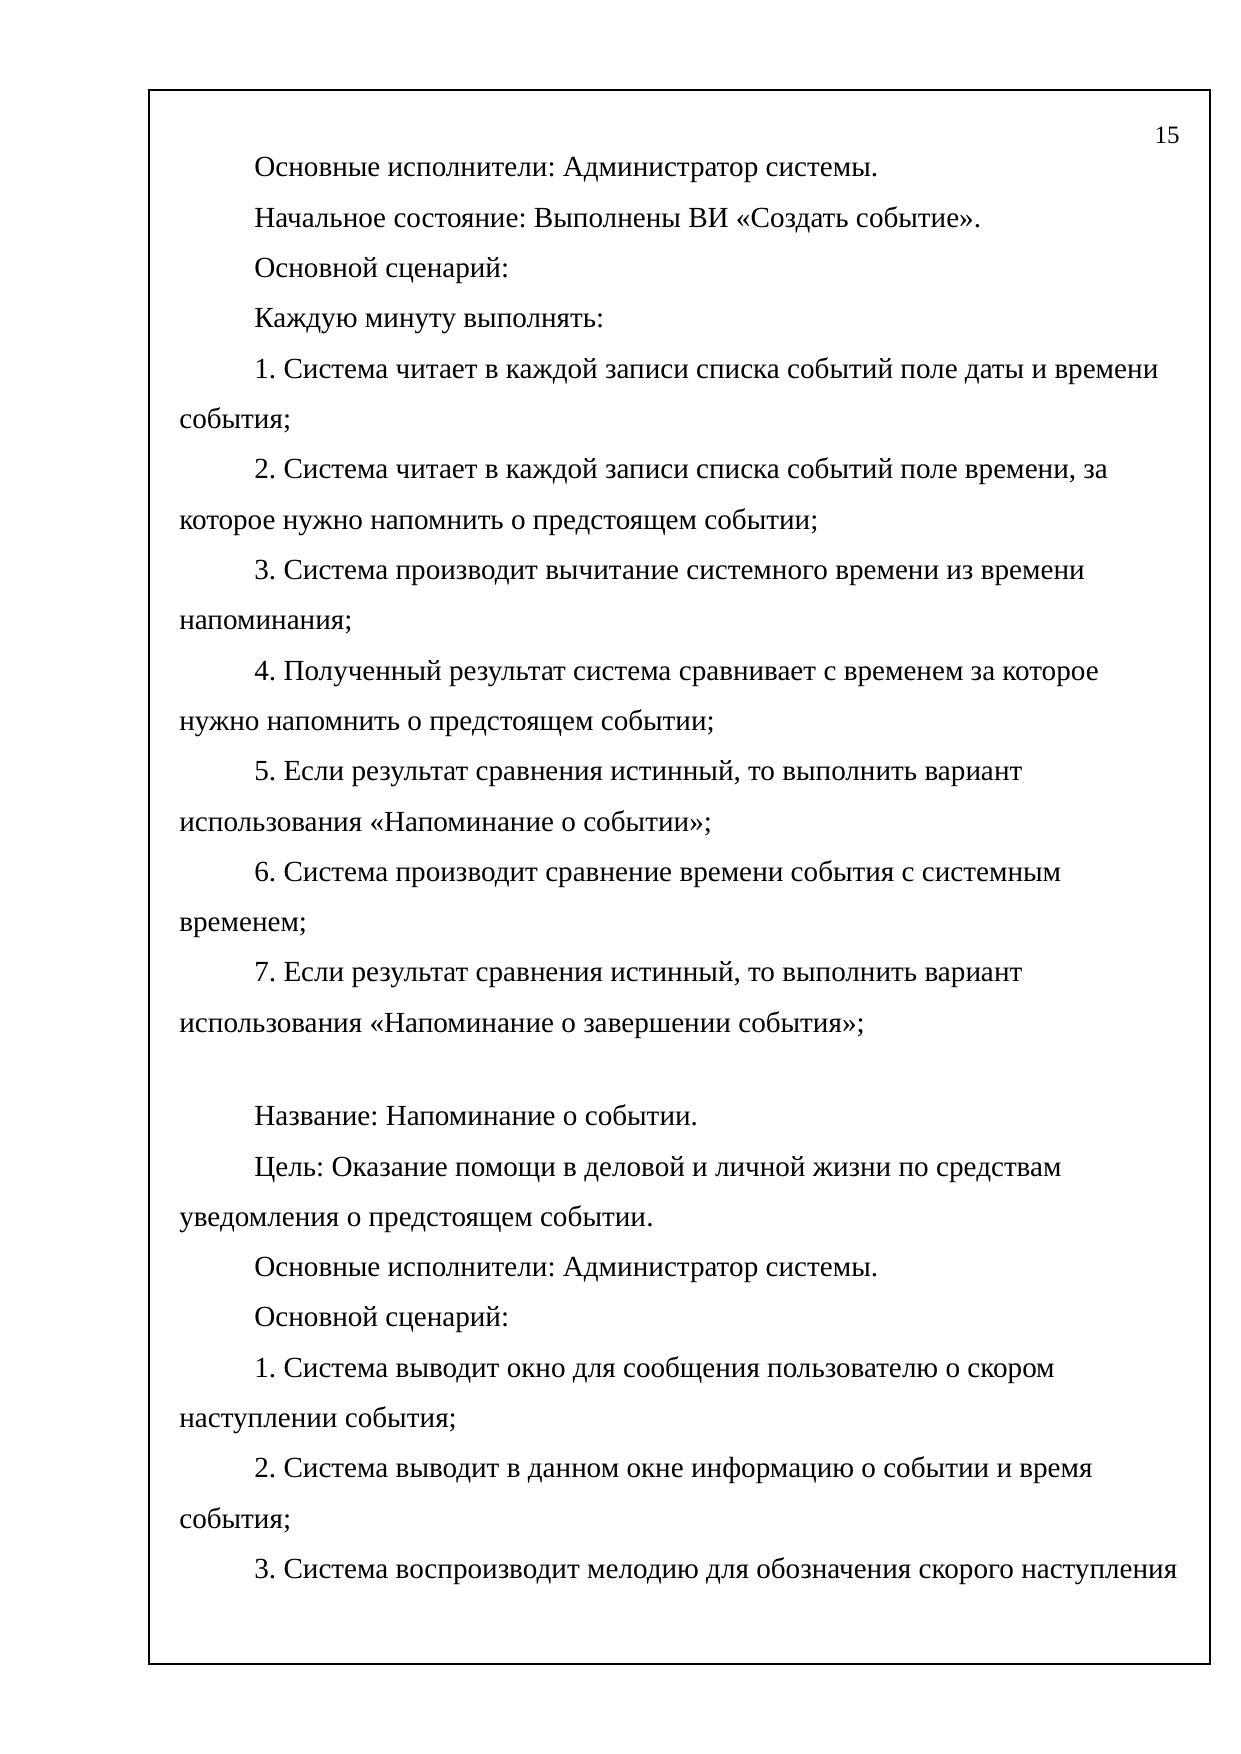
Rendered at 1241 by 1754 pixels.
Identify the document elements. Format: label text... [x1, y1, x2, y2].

text 2. Система читает в каждой записи списка событий поле времени, за которое нужно напомнить о предстоящем событии; [179, 451, 1179, 535]
text 1. Система выводит окно для сообщения пользователю о скором наступлении события; [179, 1350, 1179, 1434]
text Каждую минуту выполнять: [179, 301, 1179, 334]
text 6. Система производит сравнение времени события с системным временем; [179, 854, 1179, 938]
text 3. Система производит вычитание системного времени из времени напоминания; [179, 552, 1179, 636]
text Основные исполнители: Администратор системы. [179, 1249, 1179, 1283]
text Основной сценарий: [179, 250, 1179, 284]
text 7. Если результат сравнения истинный, то выполнить вариант использования «Напоминание о завершении события»; [179, 954, 1179, 1038]
text 5. Если результат сравнения истинный, то выполнить вариант использования «Напоминание о событии»; [179, 753, 1179, 837]
text Основной сценарий: [179, 1299, 1179, 1333]
text Основные исполнители: Администратор системы. [179, 149, 1179, 183]
text 3. Система воспроизводит мелодию для обозначения скорого наступления [179, 1551, 1179, 1585]
text Название: Напоминание о событии. [179, 1098, 1179, 1132]
text 4. Полученный результат система сравнивает с временем за которое нужно напомнить о предстоящем событии; [179, 653, 1179, 737]
text 2. Система выводит в данном окне информацию о событии и время события; [179, 1451, 1179, 1534]
text 1. Система читает в каждой записи списка событий поле даты и времени события; [179, 351, 1179, 435]
text Начальное состояние: Выполнены ВИ «Создать событие». [179, 200, 1179, 233]
text Цель: Оказание помощи в деловой и личной жизни по средствам уведомления о предстоящем событии. [179, 1149, 1179, 1232]
